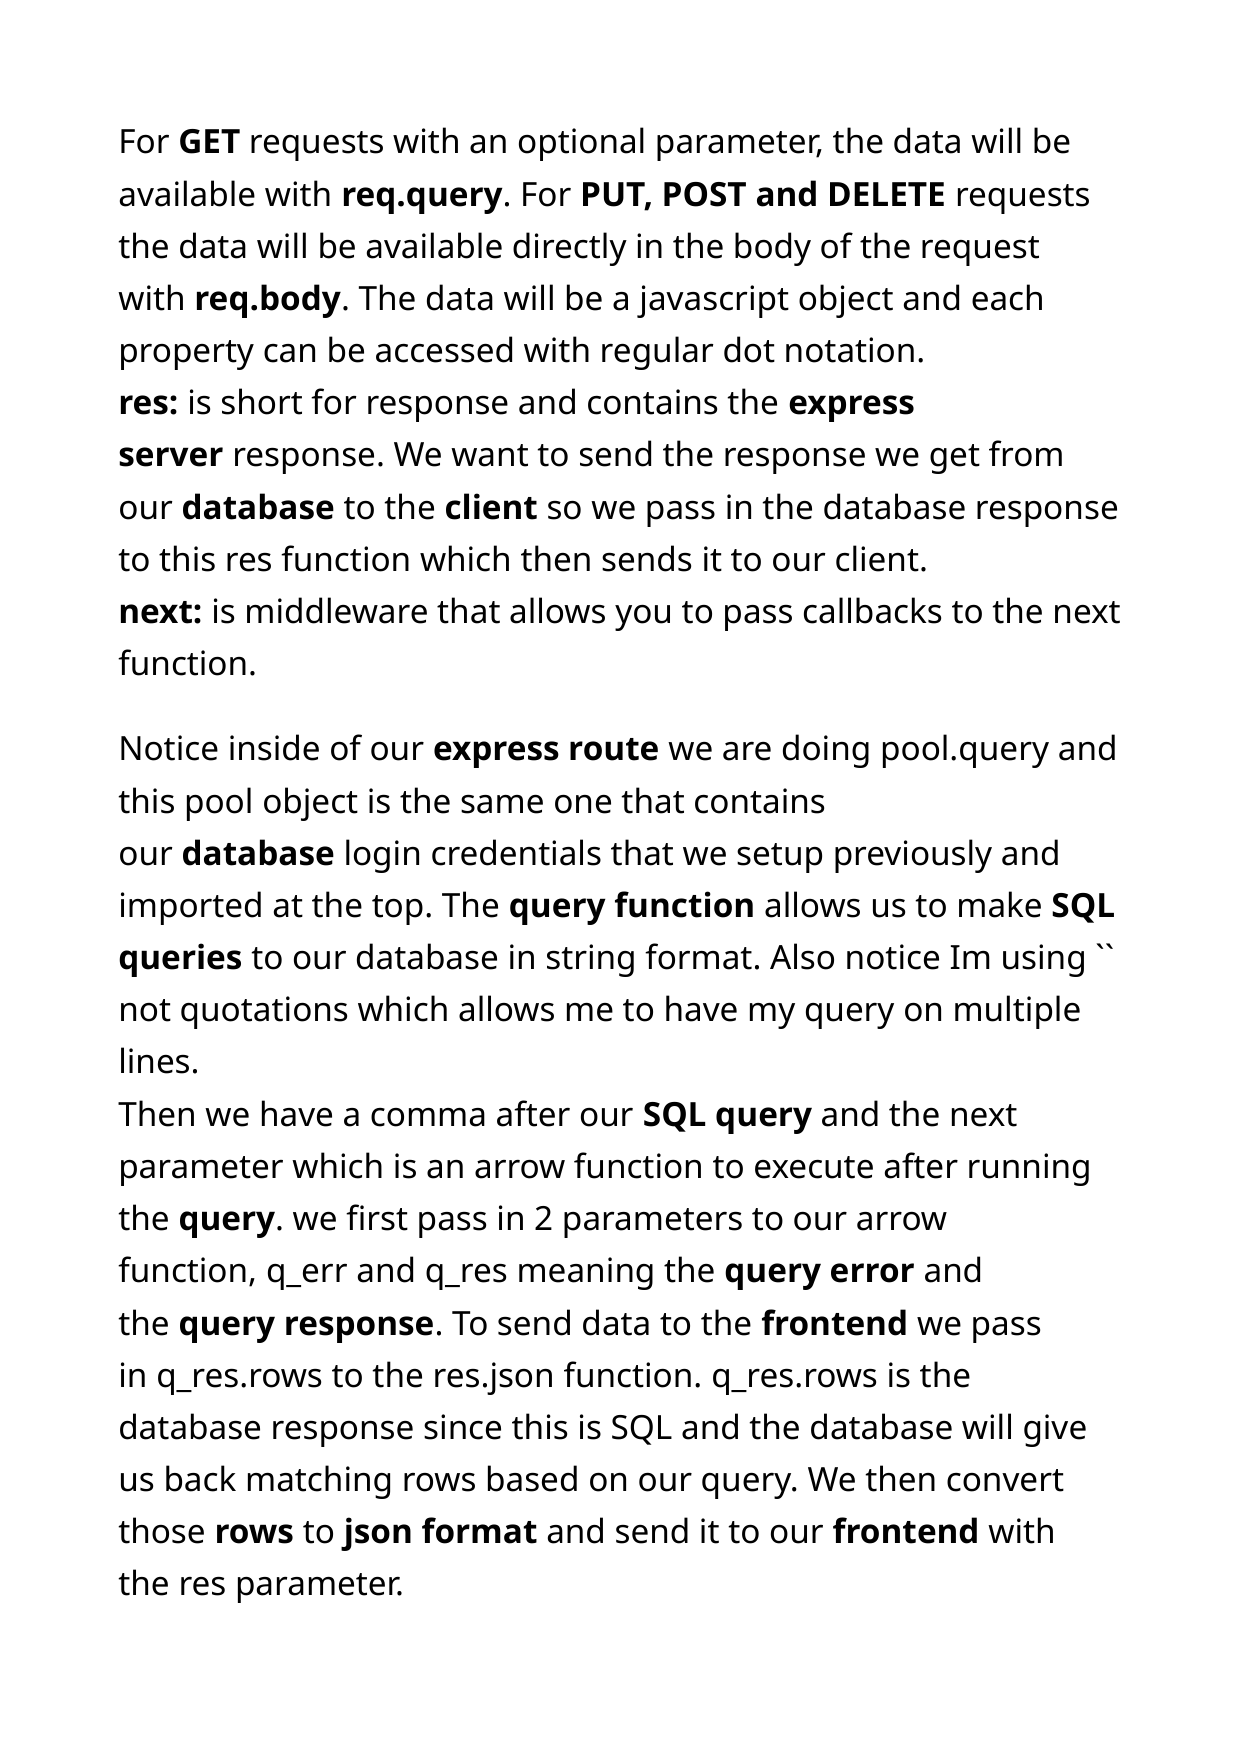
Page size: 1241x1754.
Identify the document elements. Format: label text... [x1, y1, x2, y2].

text Then we have a comma after our SQL query and the next parameter which is an arrow function to execute after running the query. we first pass in 2 parameters to our arrow function, q_err and q_res meaning the query error and the query response. To send data to the frontend we pass in q_res.rows to the res.json function. q_res.rows is the database response since this is SQL and the database will give us back matching rows based on our query. We then convert those rows to json format and send it to our frontend with the res parameter. [118, 1091, 1122, 1606]
text For GET requests with an optional parameter, the data will be available with req.query. For PUT, POST and DELETE requests the data will be available directly in the body of the request with req.body. The data will be a javascript object and each property can be accessed with regular dot notation. [118, 118, 1122, 372]
text next: is middleware that allows you to pass callbacks to the next function. [118, 588, 1122, 685]
text res: is short for response and contains the express server response. We want to send the response we get from our database to the client so we pass in the database response to this res function which then sends it to our client. [118, 379, 1122, 581]
text Notice inside of our express route we are doing pool.query and this pool object is the same one that contains our database login credentials that we setup previously and imported at the top. The query function allows us to make SQL queries to our database in string format. Also notice Im using `` not quotations which allows me to have my query on multiple lines. [118, 725, 1122, 1084]
